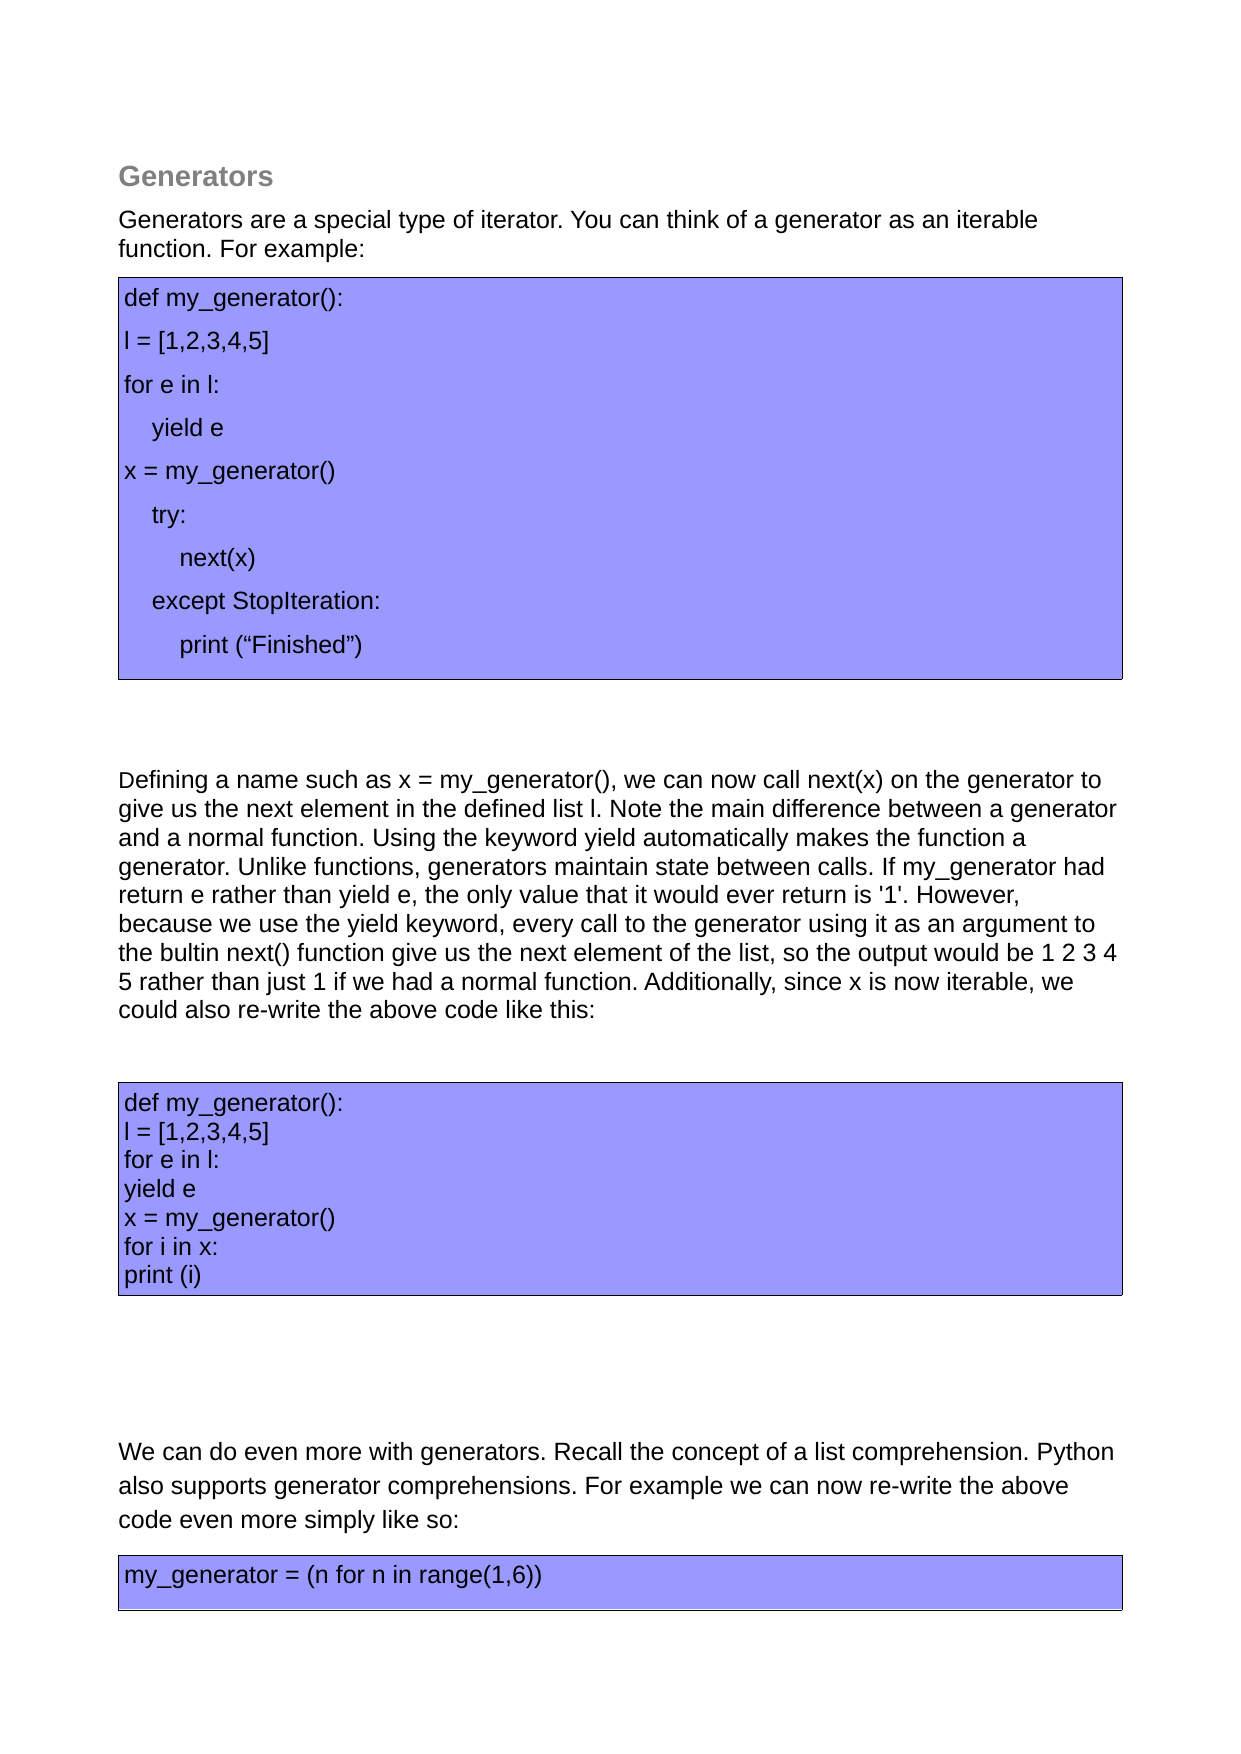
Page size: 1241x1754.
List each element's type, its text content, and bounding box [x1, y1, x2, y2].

table_header my_generator = (n for n in range(1,6)) [119, 1556, 1122, 1609]
text Defining a name such as x = my_generator(), we can now call next(x) on the generator to give us the next element in the defined list l. Note the main difference between a generator and a normal function. Using the keyword yield automatically makes the function a generator. Unlike functions, generators maintain state between calls. If my_generator had return e rather than yield e, the only value that it would ever return is '1'. However, because we use the yield keyword, every call to the generator using it as an argument to the bultin next() function give us the next element of the list, so the output would be 1 2 3 4 5 rather than just 1 if we had a normal function. Additionally, since x is now iterable, we could also re-write the above code like this: [118, 766, 1122, 1024]
subtitle Generators [118, 159, 1122, 193]
table_header def my_generator(): l = [1,2,3,4,5] for e in l: yield e x = my_generator() try: next(x) except StopIteration: print (“Finished”) [119, 278, 1122, 679]
text We can do even more with generators. Recall the concept of a list comprehension. Python also supports generator comprehensions. For example we can now re-write the above code even more simply like so: [118, 1437, 1122, 1534]
text Generators are a special type of iterator. You can think of a generator as an iterable function. For example: [118, 205, 1122, 263]
table_header def my_generator(): l = [1,2,3,4,5] for e in l: yield e x = my_generator() for i in x: print (i) [119, 1083, 1122, 1295]
